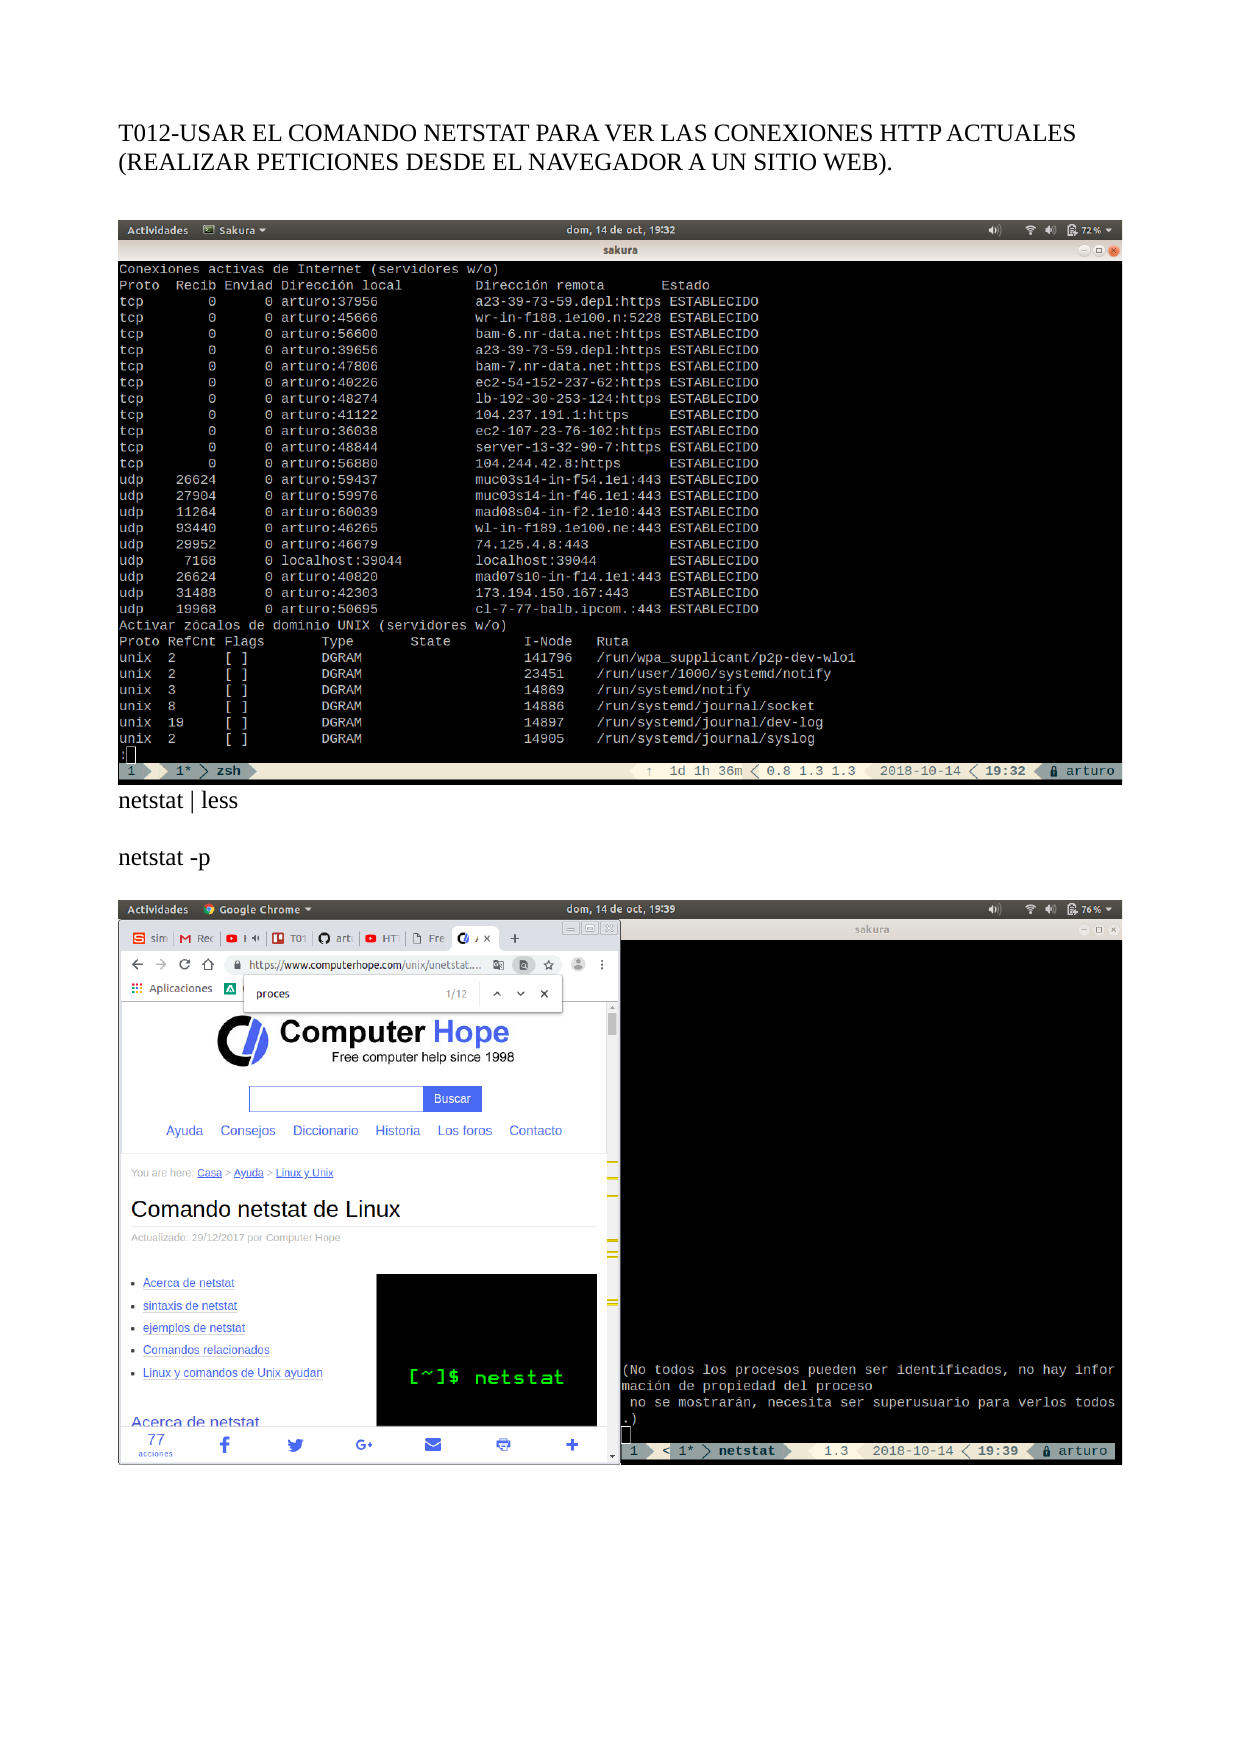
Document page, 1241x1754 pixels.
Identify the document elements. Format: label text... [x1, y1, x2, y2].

text netstat -p [118, 842, 1122, 871]
text T012-USAR EL COMANDO NETSTAT PARA VER LAS CONEXIONES HTTP ACTUALES (REALIZAR PETICIONES DESDE EL NAVEGADOR A UN SITIO WEB). [118, 118, 1122, 176]
text [118, 204, 1122, 220]
text netstat | less [118, 785, 1122, 814]
picture [118, 900, 1123, 1465]
picture [118, 220, 1123, 785]
